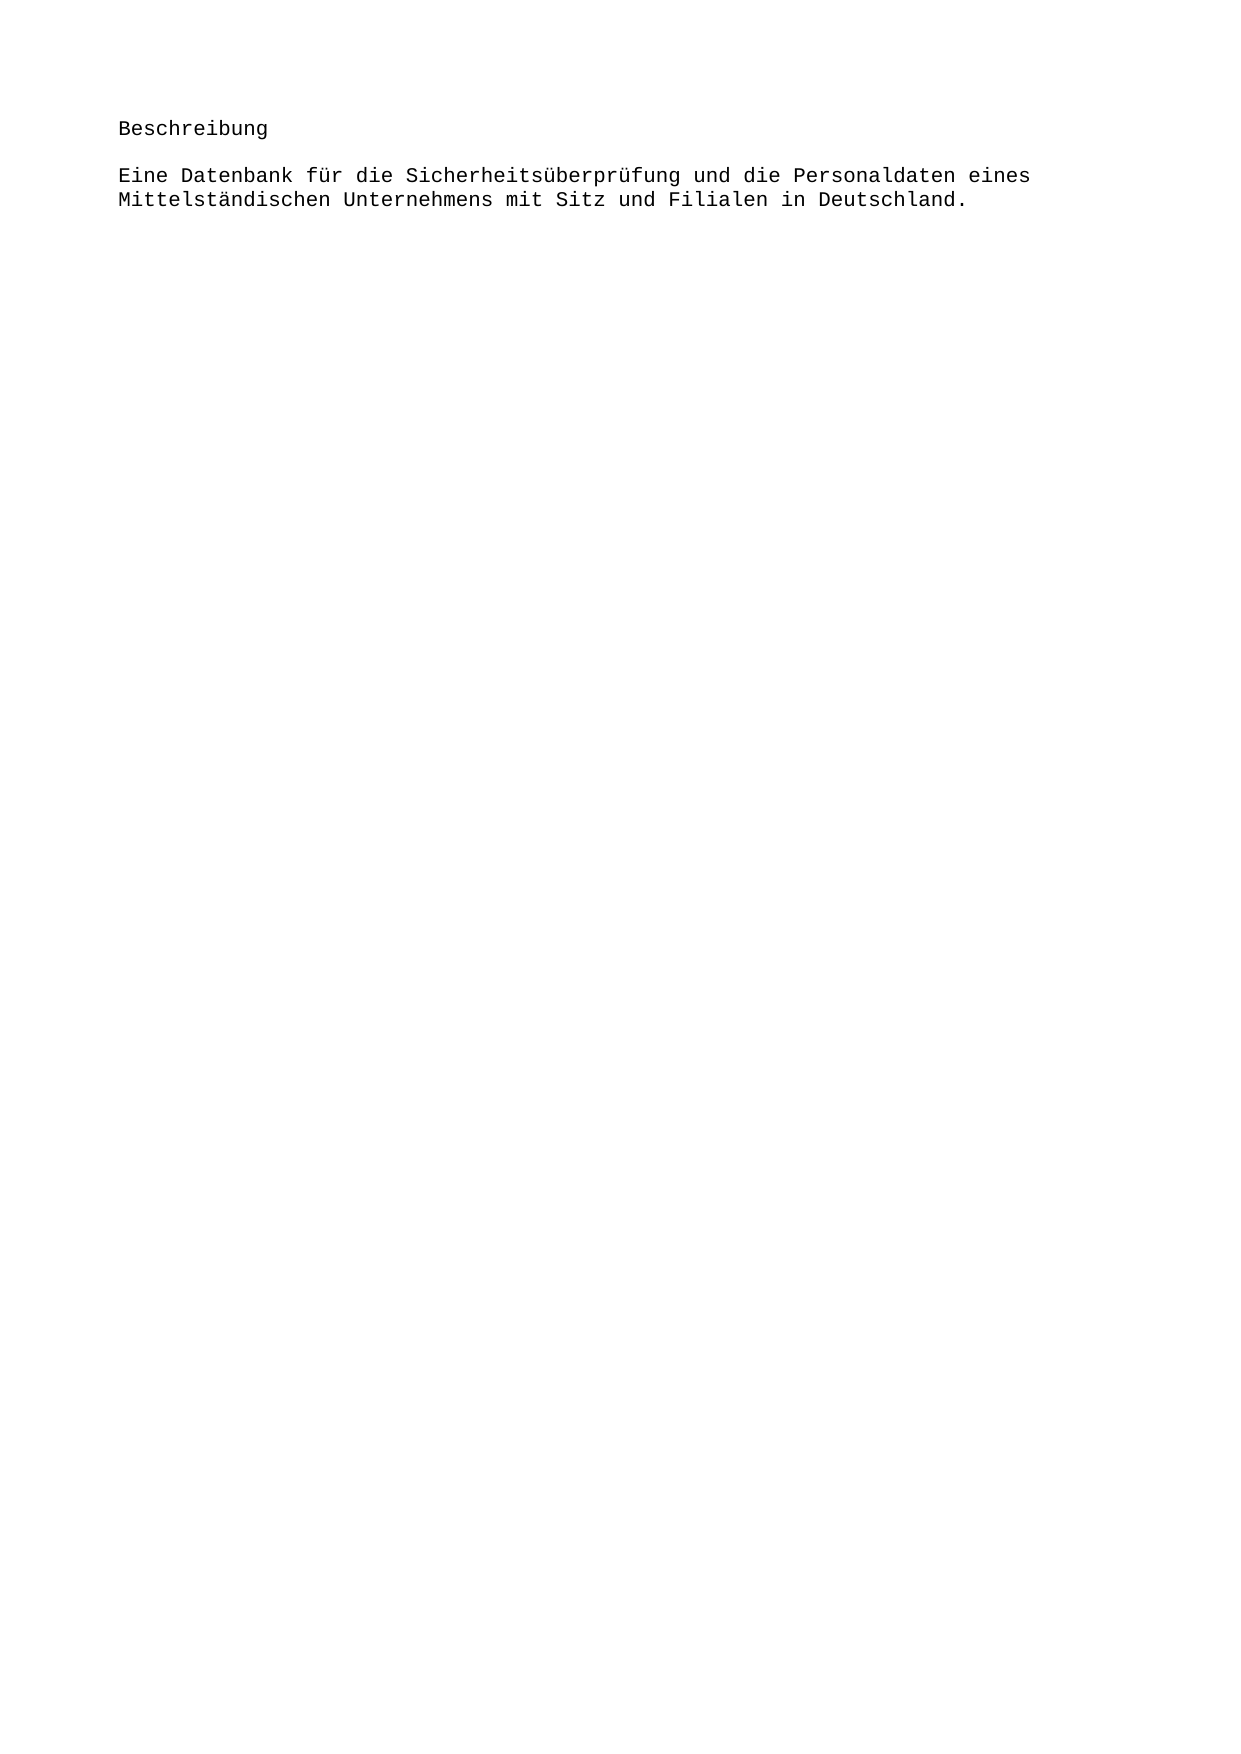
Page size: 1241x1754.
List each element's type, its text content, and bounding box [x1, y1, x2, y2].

text Eine Datenbank für die Sicherheitsüberprüfung und die Personaldaten eines Mittelständischen Unternehmens mit Sitz und Filialen in Deutschland. [118, 165, 1122, 213]
text Beschreibung [118, 118, 1122, 142]
